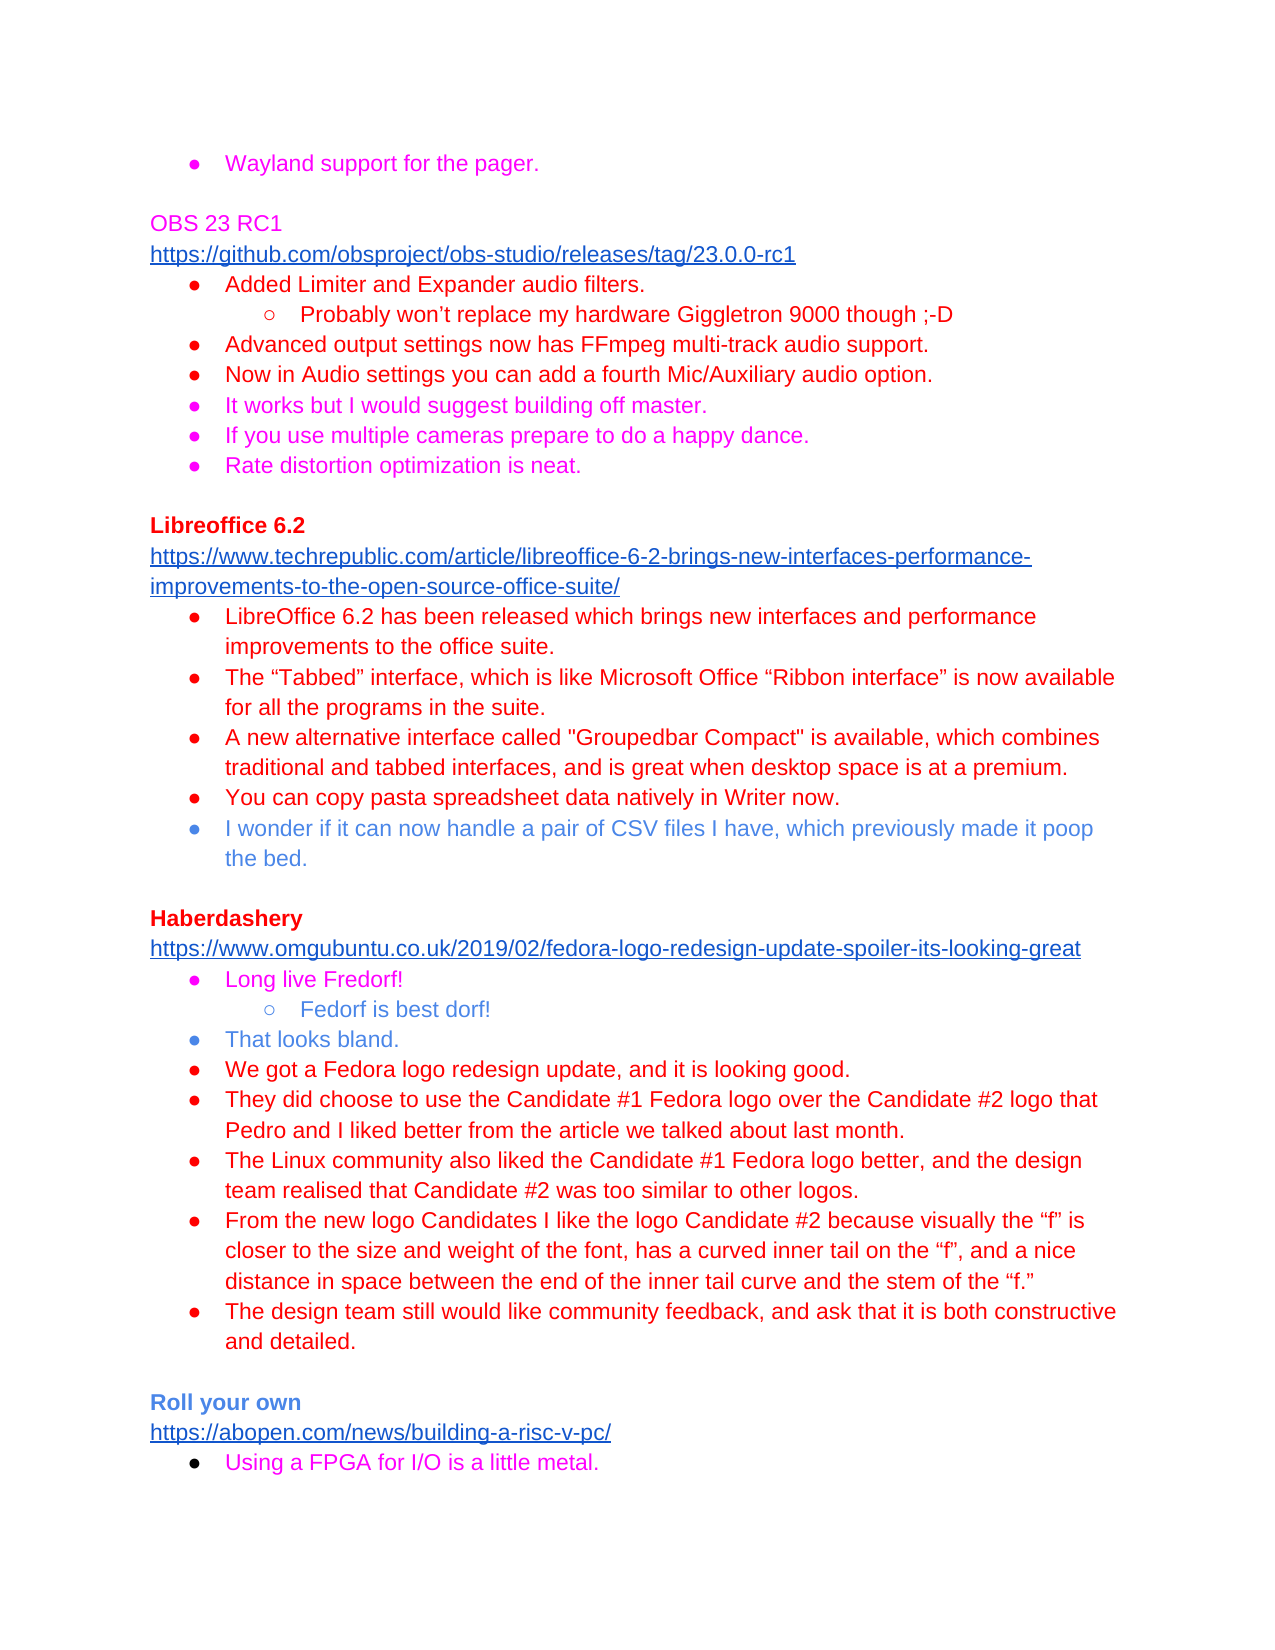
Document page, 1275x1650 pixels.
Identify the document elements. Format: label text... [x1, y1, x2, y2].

list Using a FPGA for I/O is a little metal. [187, 1449, 1125, 1475]
list Added Limiter and Expander audio filters. [187, 271, 1125, 297]
list Rate distortion optimization is neat. [187, 452, 1125, 478]
list I wonder if it can now handle a pair of CSV files I have, which previously made it poop the bed. [187, 814, 1125, 871]
list Probably won’t replace my hardware Giggletron 9000 though ;-D [262, 301, 1125, 327]
list We got a Fedora logo redesign update, and it is looking good. [187, 1056, 1125, 1083]
list Long live Fredorf! [187, 966, 1125, 992]
list That looks bland. [187, 1026, 1125, 1052]
text https://github.com/obsproject/obs-studio/releases/tag/23.0.0-rc1 [150, 241, 1125, 267]
list The “Tabbed” interface, which is like Microsoft Office “Ribbon interface” is now available for all the programs in the suite. [187, 663, 1125, 720]
text Roll your own [150, 1388, 1125, 1415]
text Haberdashery [150, 905, 1125, 932]
list Now in Audio settings you can add a fourth Mic/Auxiliary audio option. [187, 361, 1125, 388]
list Fedorf is best dorf! [262, 996, 1125, 1022]
list It works but I would suggest building off master. [187, 392, 1125, 418]
list If you use multiple cameras prepare to do a happy dance. [187, 422, 1125, 448]
list The Linux community also liked the Candidate #1 Fedora logo better, and the design team realised that Candidate #2 was too similar to other logos. [187, 1147, 1125, 1203]
list The design team still would like community feedback, and ask that it is both constructive and detailed. [187, 1298, 1125, 1354]
text https://www.omgubuntu.co.uk/2019/02/fedora-logo-redesign-update-spoiler-its-looking-great [150, 935, 1125, 962]
text https://abopen.com/news/building-a-risc-v-pc/ [150, 1419, 1125, 1445]
list LibreOffice 6.2 has been released which brings new interfaces and performance improvements to the office suite. [187, 603, 1125, 660]
list A new alternative interface called "Groupedbar Compact" is available, which combines traditional and tabbed interfaces, and is great when desktop space is at a premium. [187, 724, 1125, 781]
list Advanced output settings now has FFmpeg multi-track audio support. [187, 331, 1125, 358]
list They did choose to use the Candidate #1 Fedora logo over the Candidate #2 logo that Pedro and I liked better from the article we talked about last month. [187, 1086, 1125, 1143]
text OBS 23 RC1 [150, 210, 1125, 237]
list From the new logo Candidates I like the logo Candidate #2 because visually the “f” is closer to the size and weight of the font, has a curved inner tail on the “f”, and a nice distance in space between the end of the inner tail curve and the stem of the “f.” [187, 1207, 1125, 1294]
list Wayland support for the pager. [187, 150, 1125, 176]
text Libreoffice 6.2 [150, 512, 1125, 539]
text https://www.techrepublic.com/article/libreoffice-6-2-brings-new-interfaces-performance-improvements-to-the-open-source-office-suite/ [150, 543, 1125, 599]
list You can copy pasta spreadsheet data natively in Writer now. [187, 784, 1125, 811]
